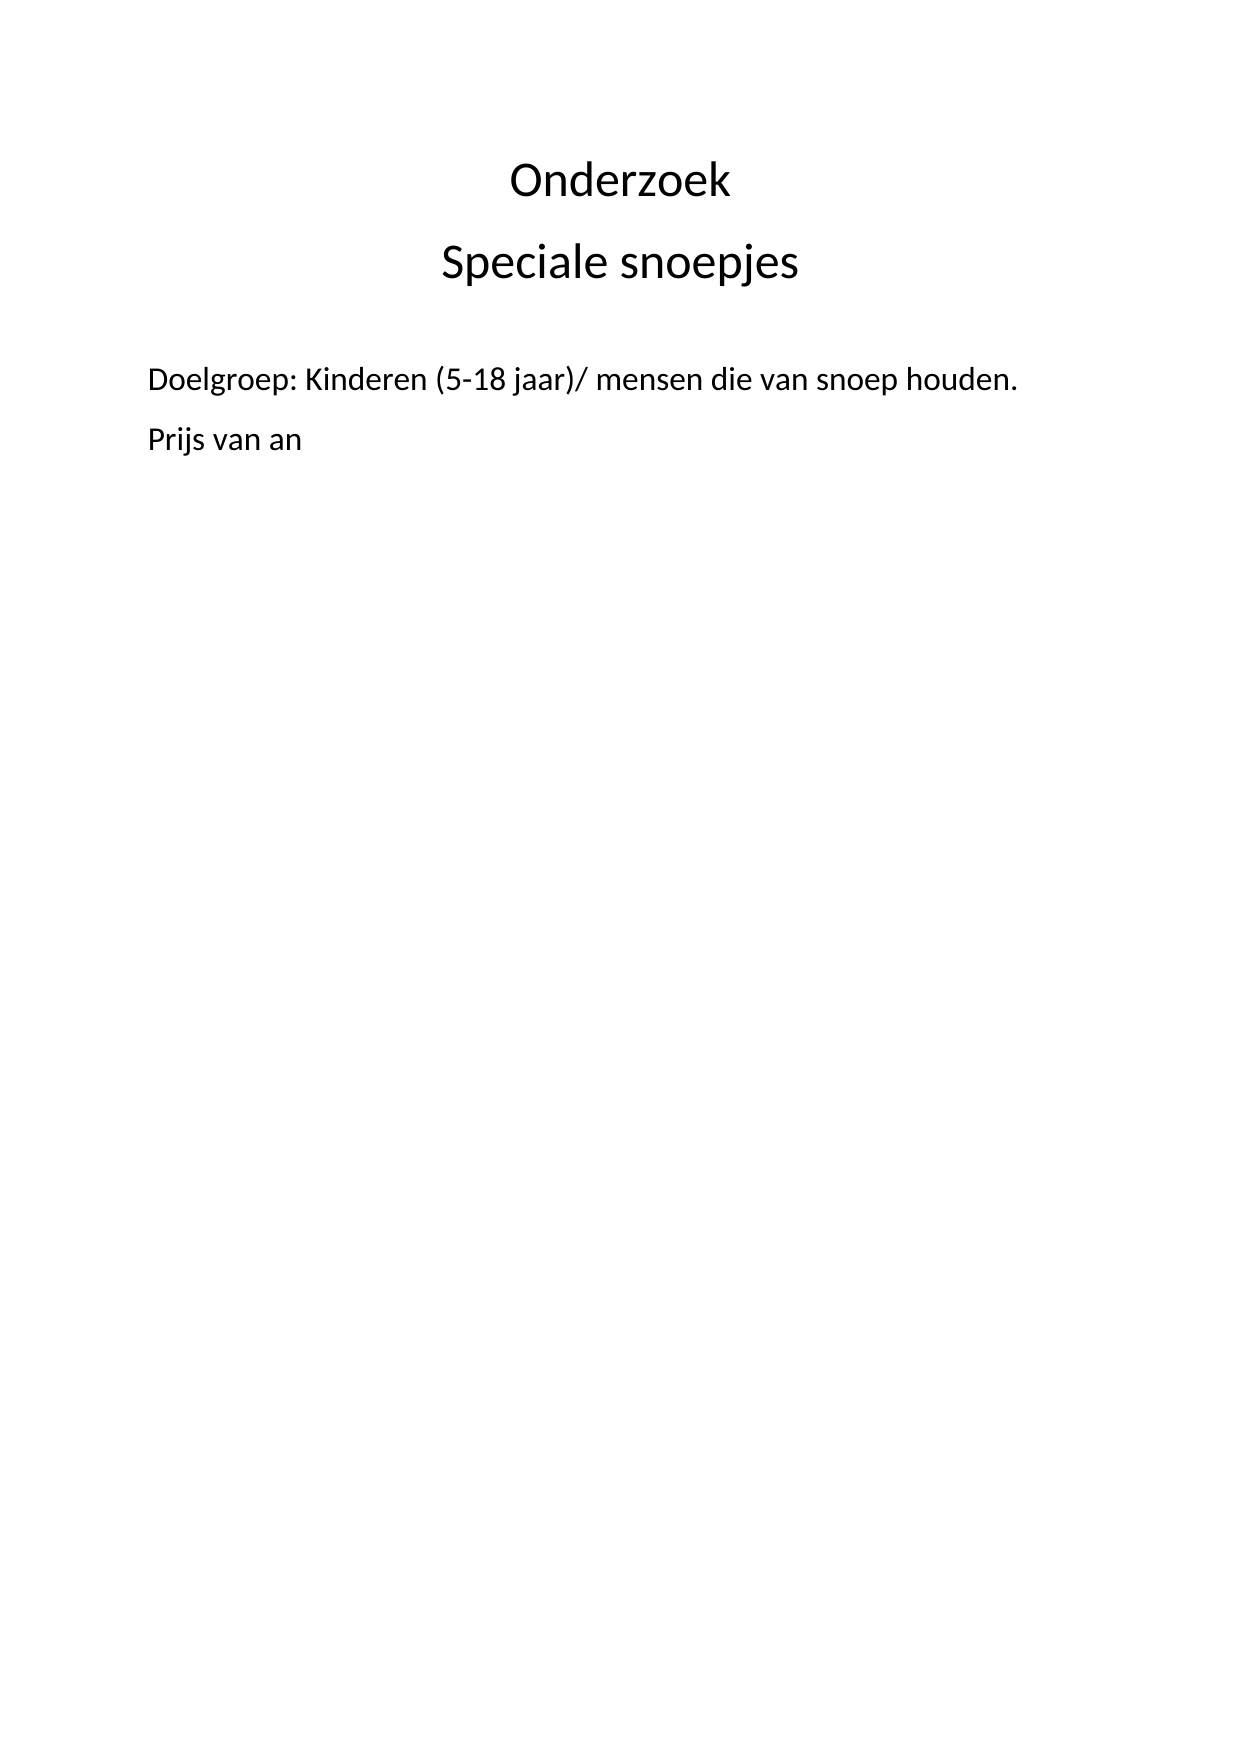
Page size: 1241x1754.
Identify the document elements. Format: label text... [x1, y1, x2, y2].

text Onderzoek [148, 148, 1093, 209]
text Speciale snoepjes [148, 229, 1093, 291]
text Prijs van an [148, 418, 1093, 459]
text Doelgroep: Kinderen (5-18 jaar)/ mensen die van snoep houden. [148, 358, 1093, 399]
